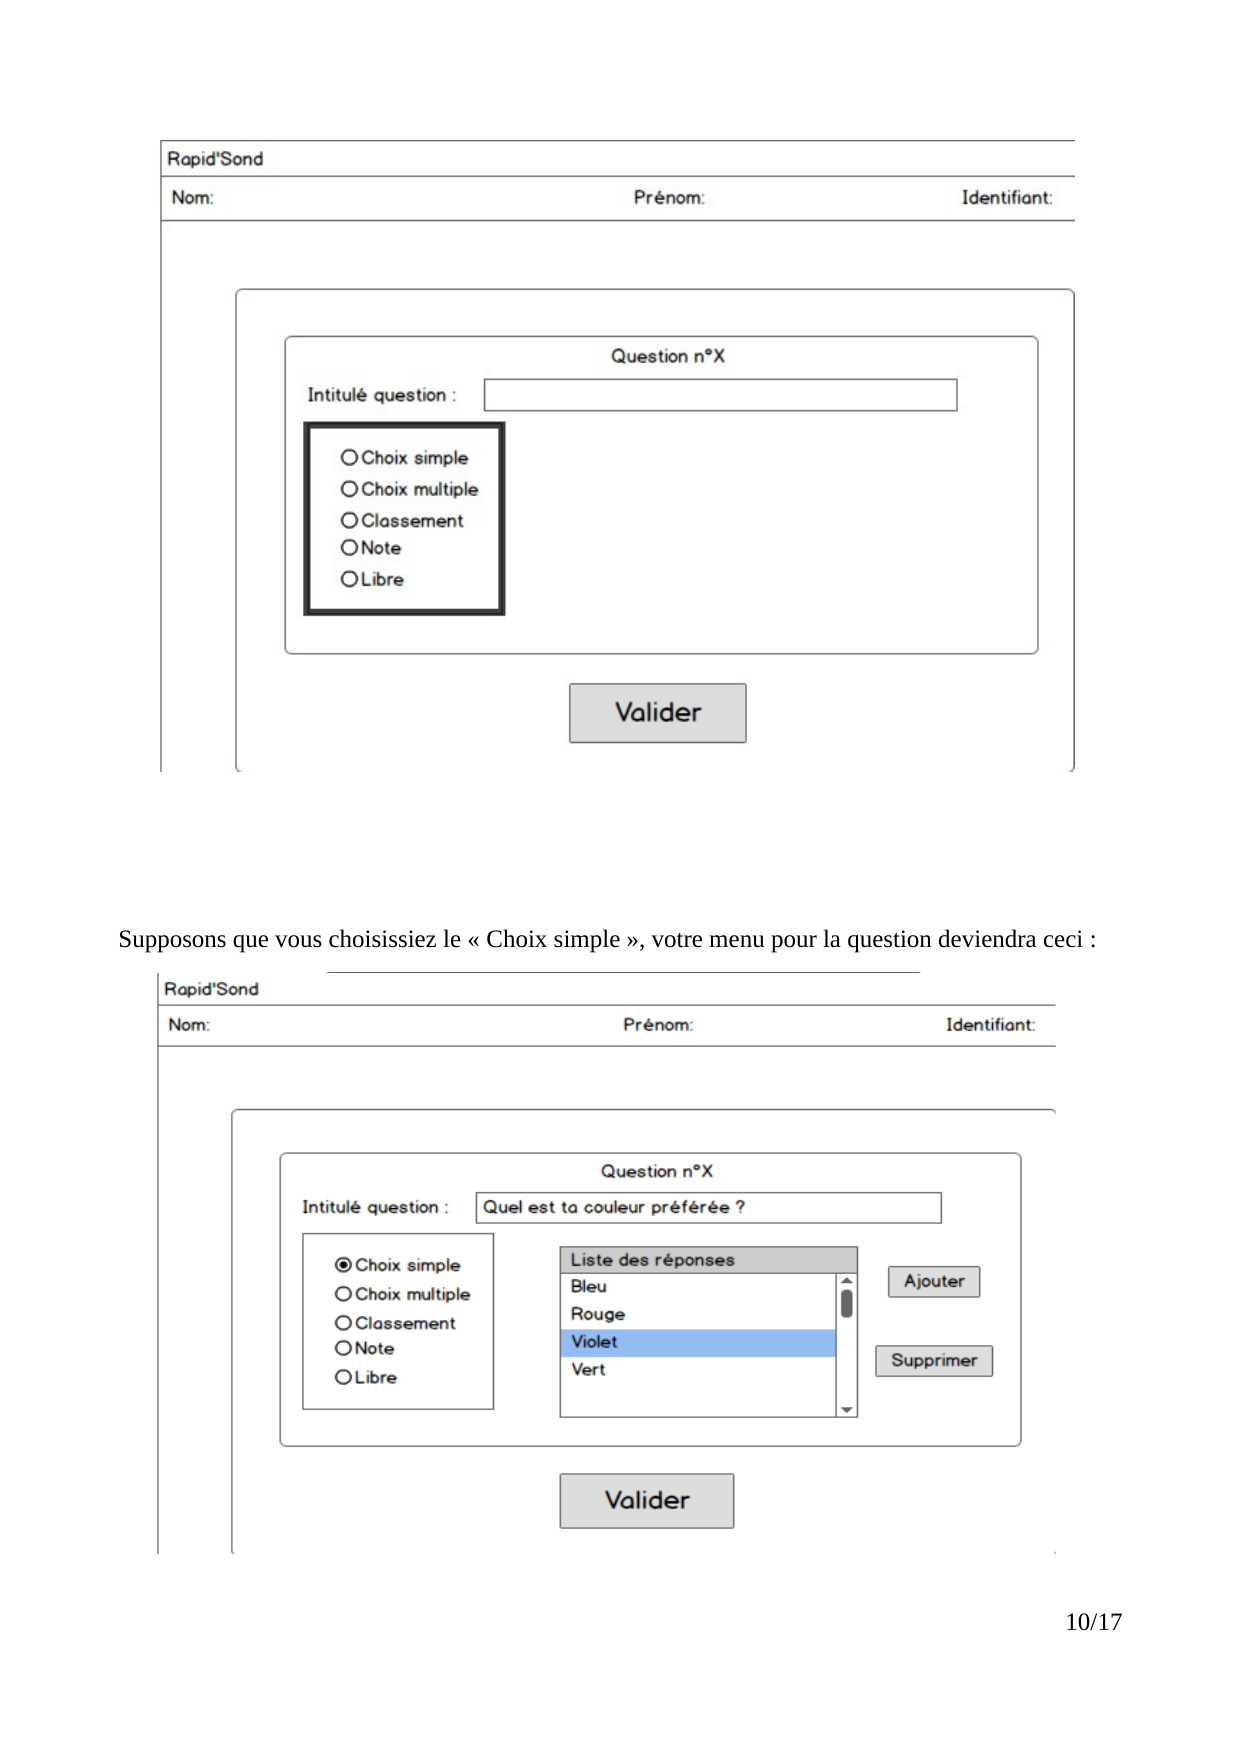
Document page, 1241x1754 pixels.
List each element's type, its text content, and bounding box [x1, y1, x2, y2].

picture [159, 140, 1075, 772]
text Supposons que vous choisissiez le « Choix simple », votre menu pour la question deviendra ceci : [118, 924, 1122, 953]
picture [156, 972, 1056, 1554]
